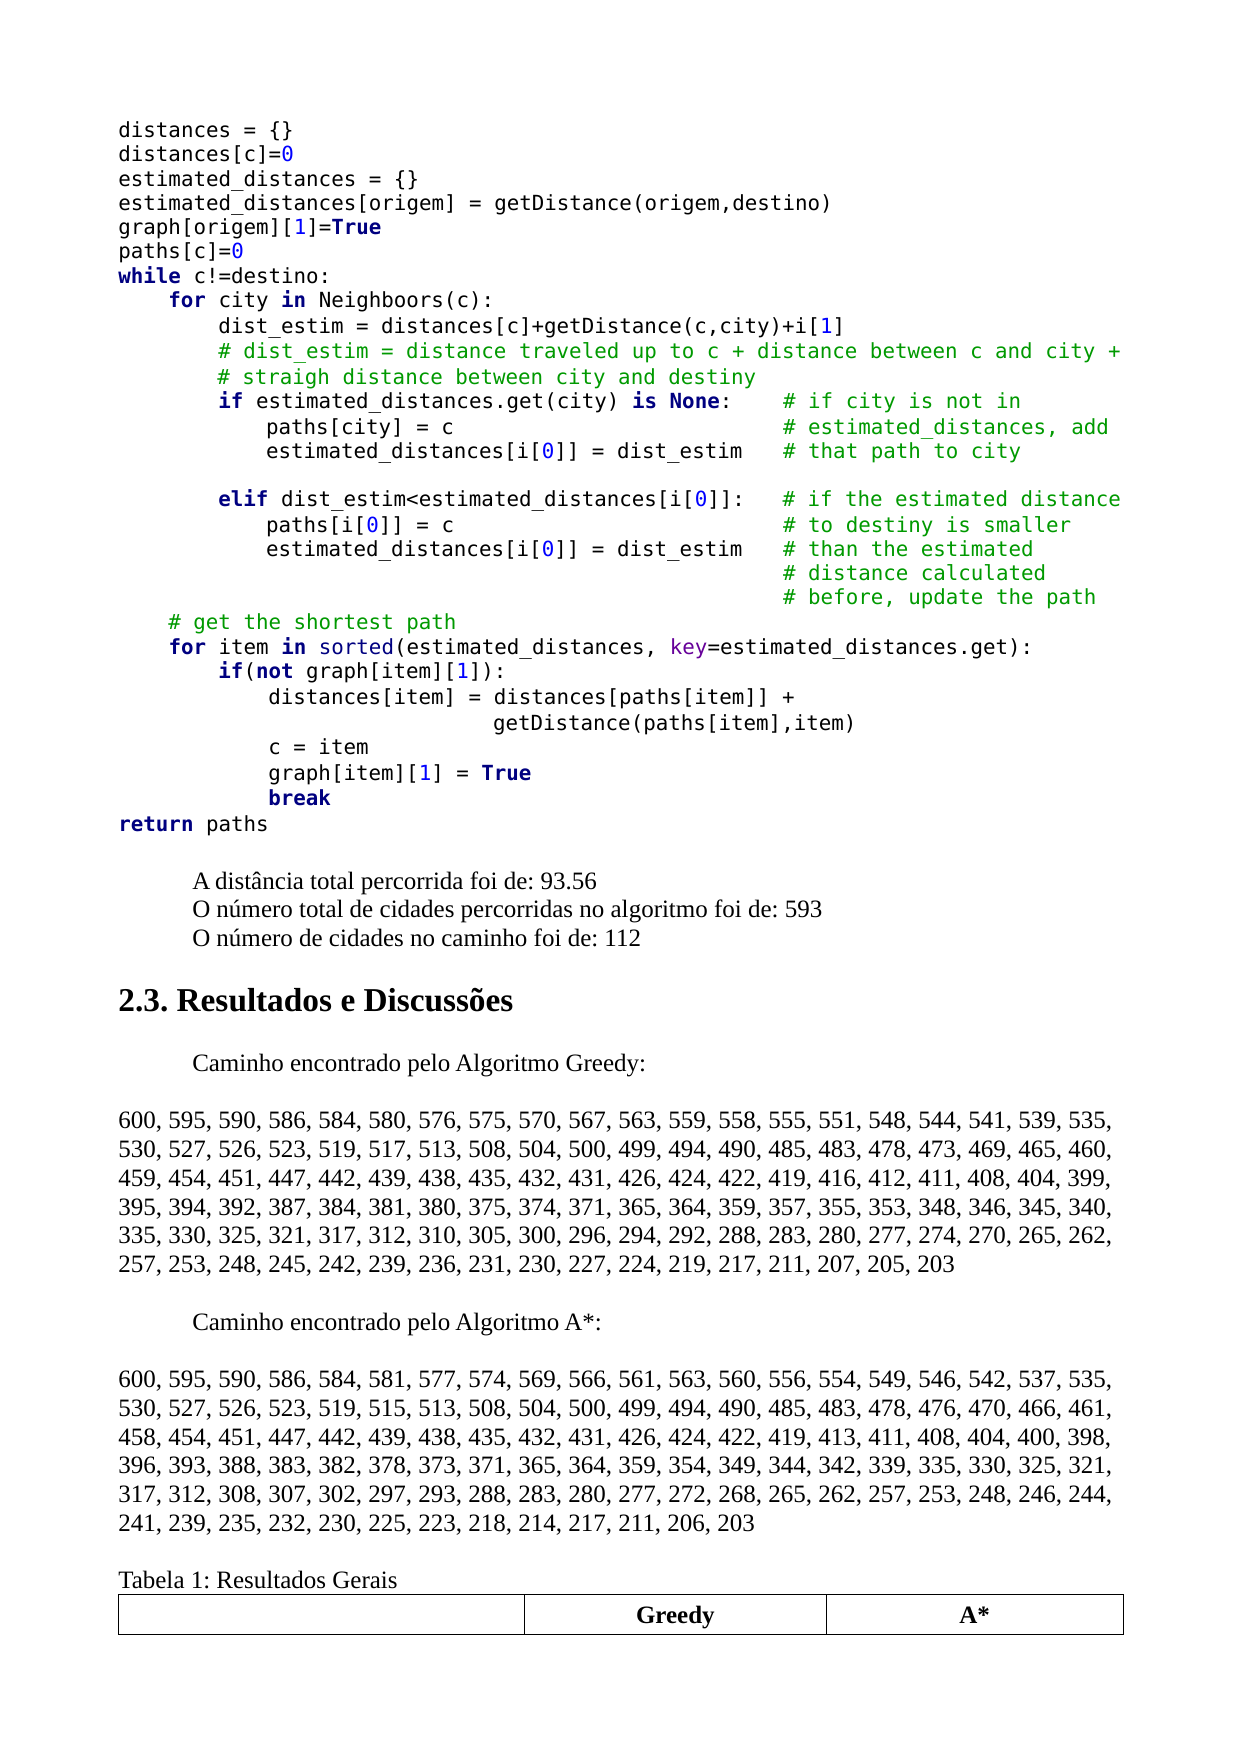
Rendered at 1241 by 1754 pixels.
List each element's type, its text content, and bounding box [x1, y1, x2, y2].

text return paths [118, 812, 1122, 836]
table_header A* [827, 1595, 1123, 1634]
text distances = {} [118, 118, 1122, 142]
text Caminho encontrado pelo Algoritmo Greedy: [118, 1048, 1122, 1077]
text estimated_distances = {} [118, 167, 1122, 191]
text estimated_distances[origem] = getDistance(origem,destino) [118, 191, 1122, 215]
text 600, 595, 590, 586, 584, 580, 576, 575, 570, 567, 563, 559, 558, 555, 551, 548, 544, 541, 539, 535, 530, 527, 526, 523, 519, 517, 513, 508, 504, 500, 499, 494, 490, 485, 483, 478, 473, 469, 465, 460, 459, 454, 451, 447, 442, 439, 438, 435, 432, 431, 426, 424, 422, 419, 416, 412, 411, 408, 404, 399, 395, 394, 392, 387, 384, 381, 380, 375, 374, 371, 365, 364, 359, 357, 355, 353, 348, 346, 345, 340, 335, 330, 325, 321, 317, 312, 310, 305, 300, 296, 294, 292, 288, 283, 280, 277, 274, 270, 265, 262, 257, 253, 248, 245, 242, 239, 236, 231, 230, 227, 224, 219, 217, 211, 207, 205, 203 [118, 1105, 1122, 1278]
text estimated_distances[i[0]] = dist_estim # than the estimated [118, 537, 1122, 561]
text graph[item][1] = True [118, 761, 1122, 786]
text Tabela 1: Resultados Gerais [118, 1565, 1122, 1594]
text # dist_estim = distance traveled up to c + distance between c and city + [118, 339, 1122, 365]
text if estimated_distances.get(city) is None: # if city is not in [118, 389, 1122, 415]
text if(not graph[item][1]): [118, 659, 1122, 685]
text # get the shortest path [118, 610, 1122, 635]
text elif dist_estim<estimated_distances[i[0]]: # if the estimated distance [118, 487, 1122, 513]
text graph[origem][1]=True [118, 215, 1122, 239]
text break [118, 786, 1122, 812]
text paths[city] = c # estimated_distances, add estimated_distances[i[0]] = dist_estim # that path to city [118, 415, 1122, 463]
text O número de cidades no caminho foi de: 112 [118, 923, 1122, 952]
text distances[item] = distances[paths[item]] + getDistance(paths[item],item) [118, 685, 1122, 735]
text distances[c]=0 [118, 142, 1122, 167]
table_header [119, 1595, 524, 1634]
text dist_estim = distances[c]+getDistance(c,city)+i[1] [118, 314, 1122, 339]
text # before, update the path [118, 585, 1122, 610]
text # distance calculated [118, 561, 1122, 585]
text Caminho encontrado pelo Algoritmo A*: [118, 1307, 1122, 1335]
text for item in sorted(estimated_distances, key=estimated_distances.get): [118, 635, 1122, 659]
text c = item [118, 735, 1122, 761]
text A distância total percorrida foi de: 93.56 [118, 866, 1122, 894]
text 2.3. Resultados e Discussões [118, 981, 1122, 1019]
text O número total de cidades percorridas no algoritmo foi de: 593 [118, 894, 1122, 923]
text # straigh distance between city and destiny [118, 365, 1122, 389]
text paths[c]=0 [118, 239, 1122, 264]
text 600, 595, 590, 586, 584, 581, 577, 574, 569, 566, 561, 563, 560, 556, 554, 549, 546, 542, 537, 535, 530, 527, 526, 523, 519, 515, 513, 508, 504, 500, 499, 494, 490, 485, 483, 478, 476, 470, 466, 461, 458, 454, 451, 447, 442, 439, 438, 435, 432, 431, 426, 424, 422, 419, 413, 411, 408, 404, 400, 398, 396, 393, 388, 383, 382, 378, 373, 371, 365, 364, 359, 354, 349, 344, 342, 339, 335, 330, 325, 321, 317, 312, 308, 307, 302, 297, 293, 288, 283, 280, 277, 272, 268, 265, 262, 257, 253, 248, 246, 244, 241, 239, 235, 232, 230, 225, 223, 218, 214, 217, 211, 206, 203 [118, 1364, 1122, 1537]
text for city in Neighboors(c): [118, 288, 1122, 314]
table_header Greedy [525, 1595, 826, 1634]
text while c!=destino: [118, 264, 1122, 288]
text paths[i[0]] = c # to destiny is smaller [118, 513, 1122, 537]
